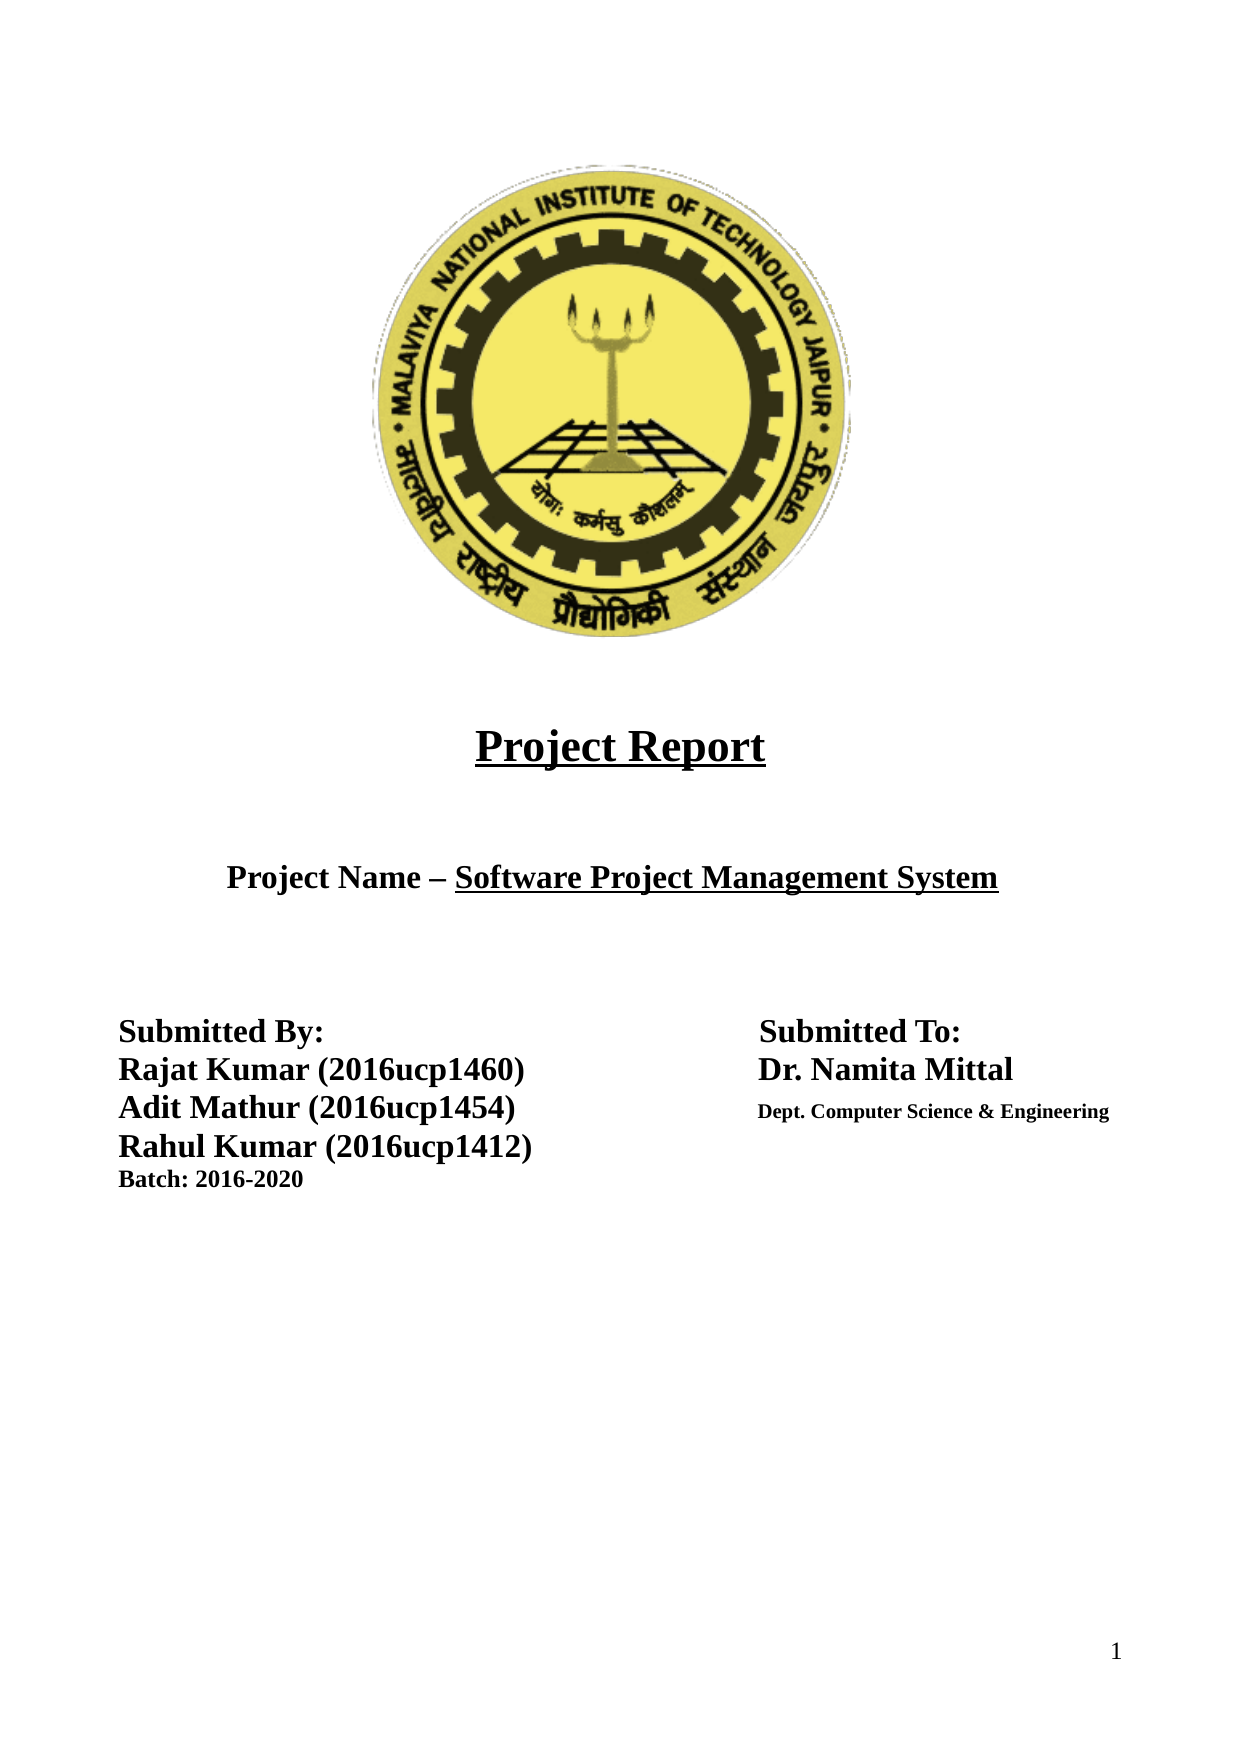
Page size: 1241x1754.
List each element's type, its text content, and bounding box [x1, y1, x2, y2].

text Project Report [118, 719, 1122, 771]
text Rajat Kumar (2016ucp1460) Dr. Namita Mittal [118, 1049, 1122, 1088]
text Batch: 2016-2020 [118, 1164, 1122, 1193]
text Adit Mathur (2016ucp1454) Dept. Computer Science & Engineering [118, 1088, 1122, 1126]
text Submitted By: Submitted To: [118, 1011, 1122, 1049]
text Project Name – Software Project Management System [118, 858, 1122, 896]
text Rahul Kumar (2016ucp1412) [118, 1126, 1122, 1164]
